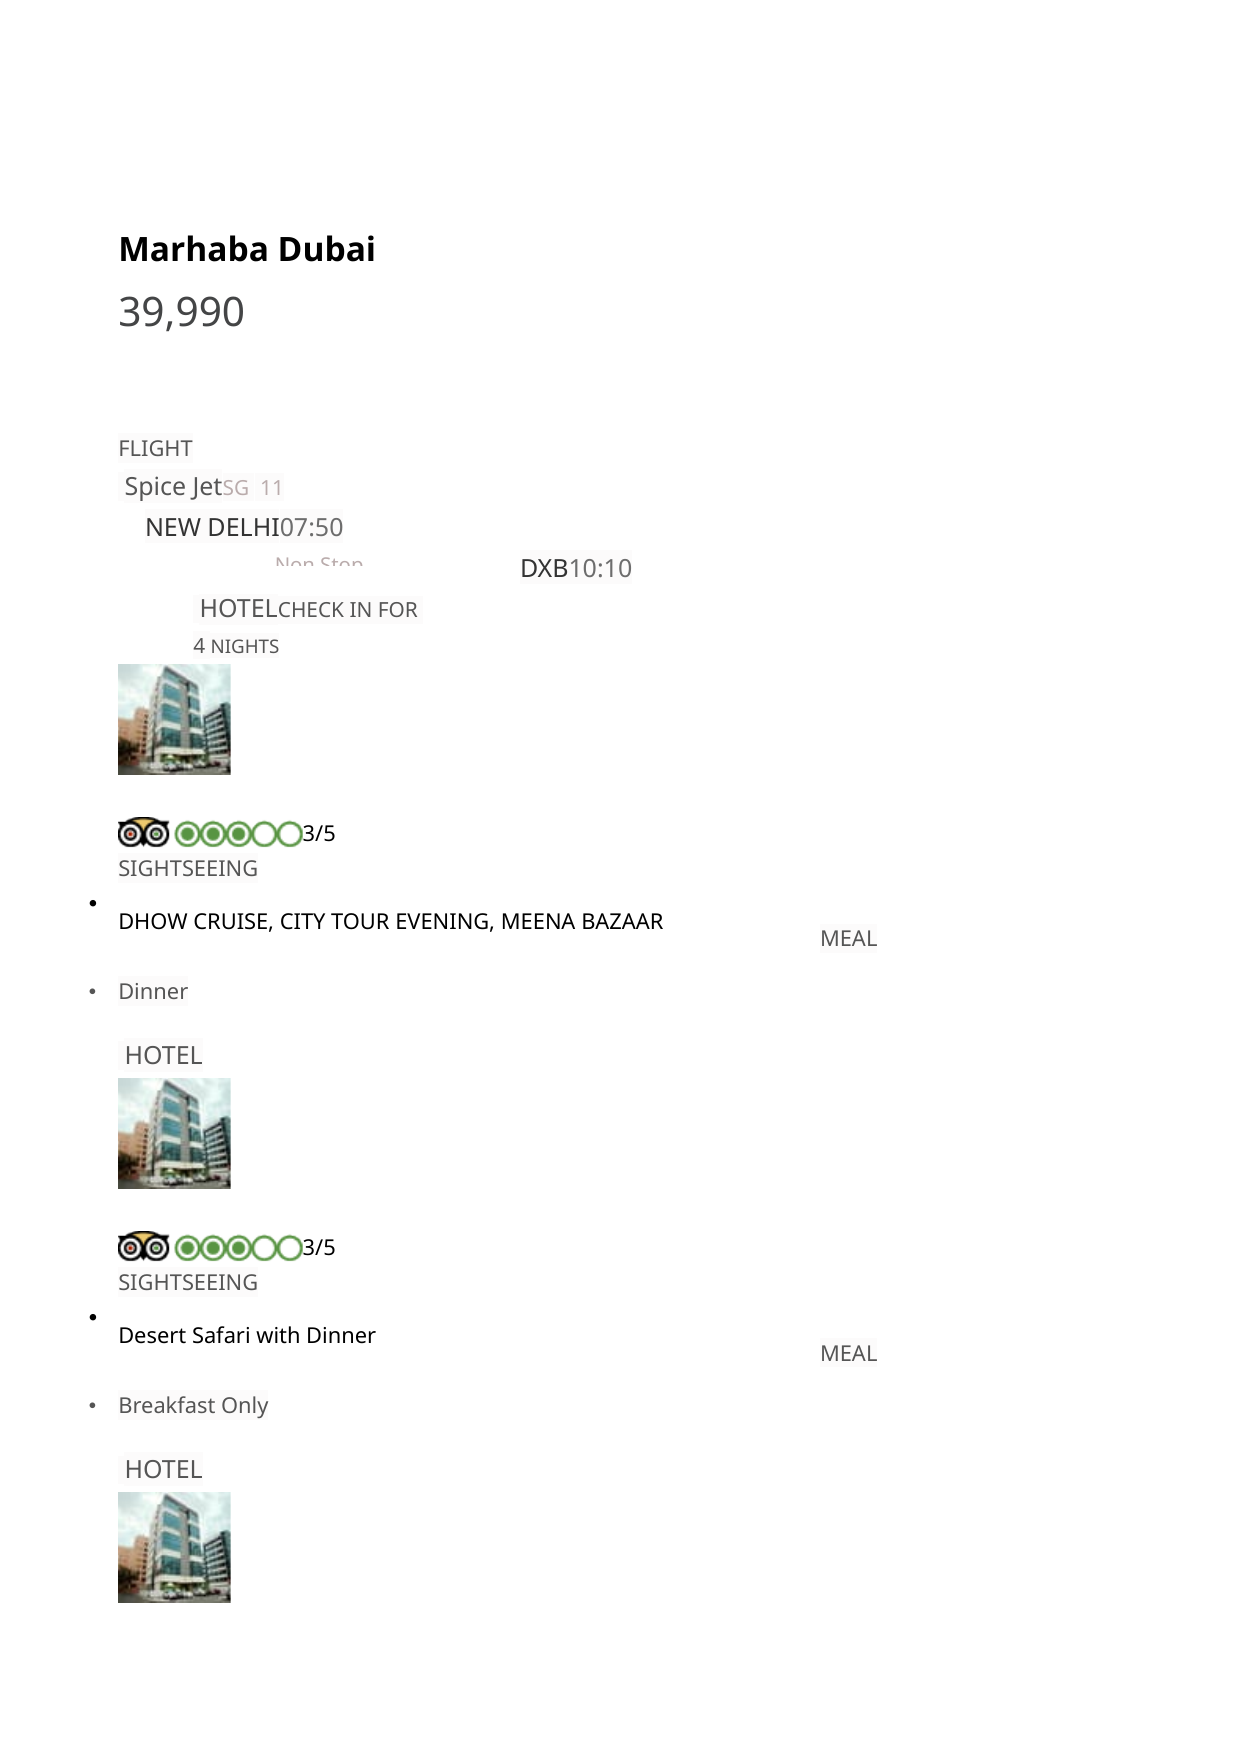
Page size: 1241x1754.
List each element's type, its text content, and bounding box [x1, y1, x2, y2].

text Versailles3 Star [118, 788, 1190, 817]
text NEW DELHI07:50 [145, 509, 1122, 543]
text [118, 780, 1190, 788]
text MEAL [757, 923, 1122, 953]
text SIGHTSEEING [118, 847, 1122, 883]
picture [118, 817, 303, 849]
text Versailles3 Star [118, 1202, 1190, 1232]
list Desert Safari with Dinner [118, 1303, 757, 1350]
text SIGHTSEEING [118, 1261, 1122, 1297]
list DHOW CRUISE, CITY TOUR EVENING, MEENA BAZAAR [118, 889, 757, 936]
text 3/5 [303, 1232, 1190, 1261]
text Non Stop [145, 550, 493, 566]
text [118, 1194, 1190, 1202]
text 39,990 [118, 283, 1122, 339]
subtitle DAY-2 [118, 1006, 1122, 1038]
text FLIGHT [118, 433, 1122, 463]
text DXB10:10 [145, 550, 1122, 594]
text HOTELCHECK IN FOR 4 NIGHTS [193, 591, 1122, 659]
text Spice JetSG 11 [118, 468, 1083, 503]
subtitle DAY-3 [118, 1420, 1122, 1452]
text MEAL [757, 1337, 1122, 1367]
text 3/5 [303, 817, 1190, 847]
subtitle DAY-1 [118, 388, 1122, 420]
subtitle Marhaba Dubai [118, 225, 1122, 271]
list Dinner [118, 959, 1122, 1006]
text HOTEL [118, 1038, 1122, 1072]
list Breakfast Only [118, 1373, 1122, 1420]
picture [118, 1078, 231, 1189]
picture [118, 664, 231, 775]
picture [118, 1492, 231, 1603]
text HOTEL [118, 1452, 1122, 1486]
picture [118, 1231, 303, 1263]
